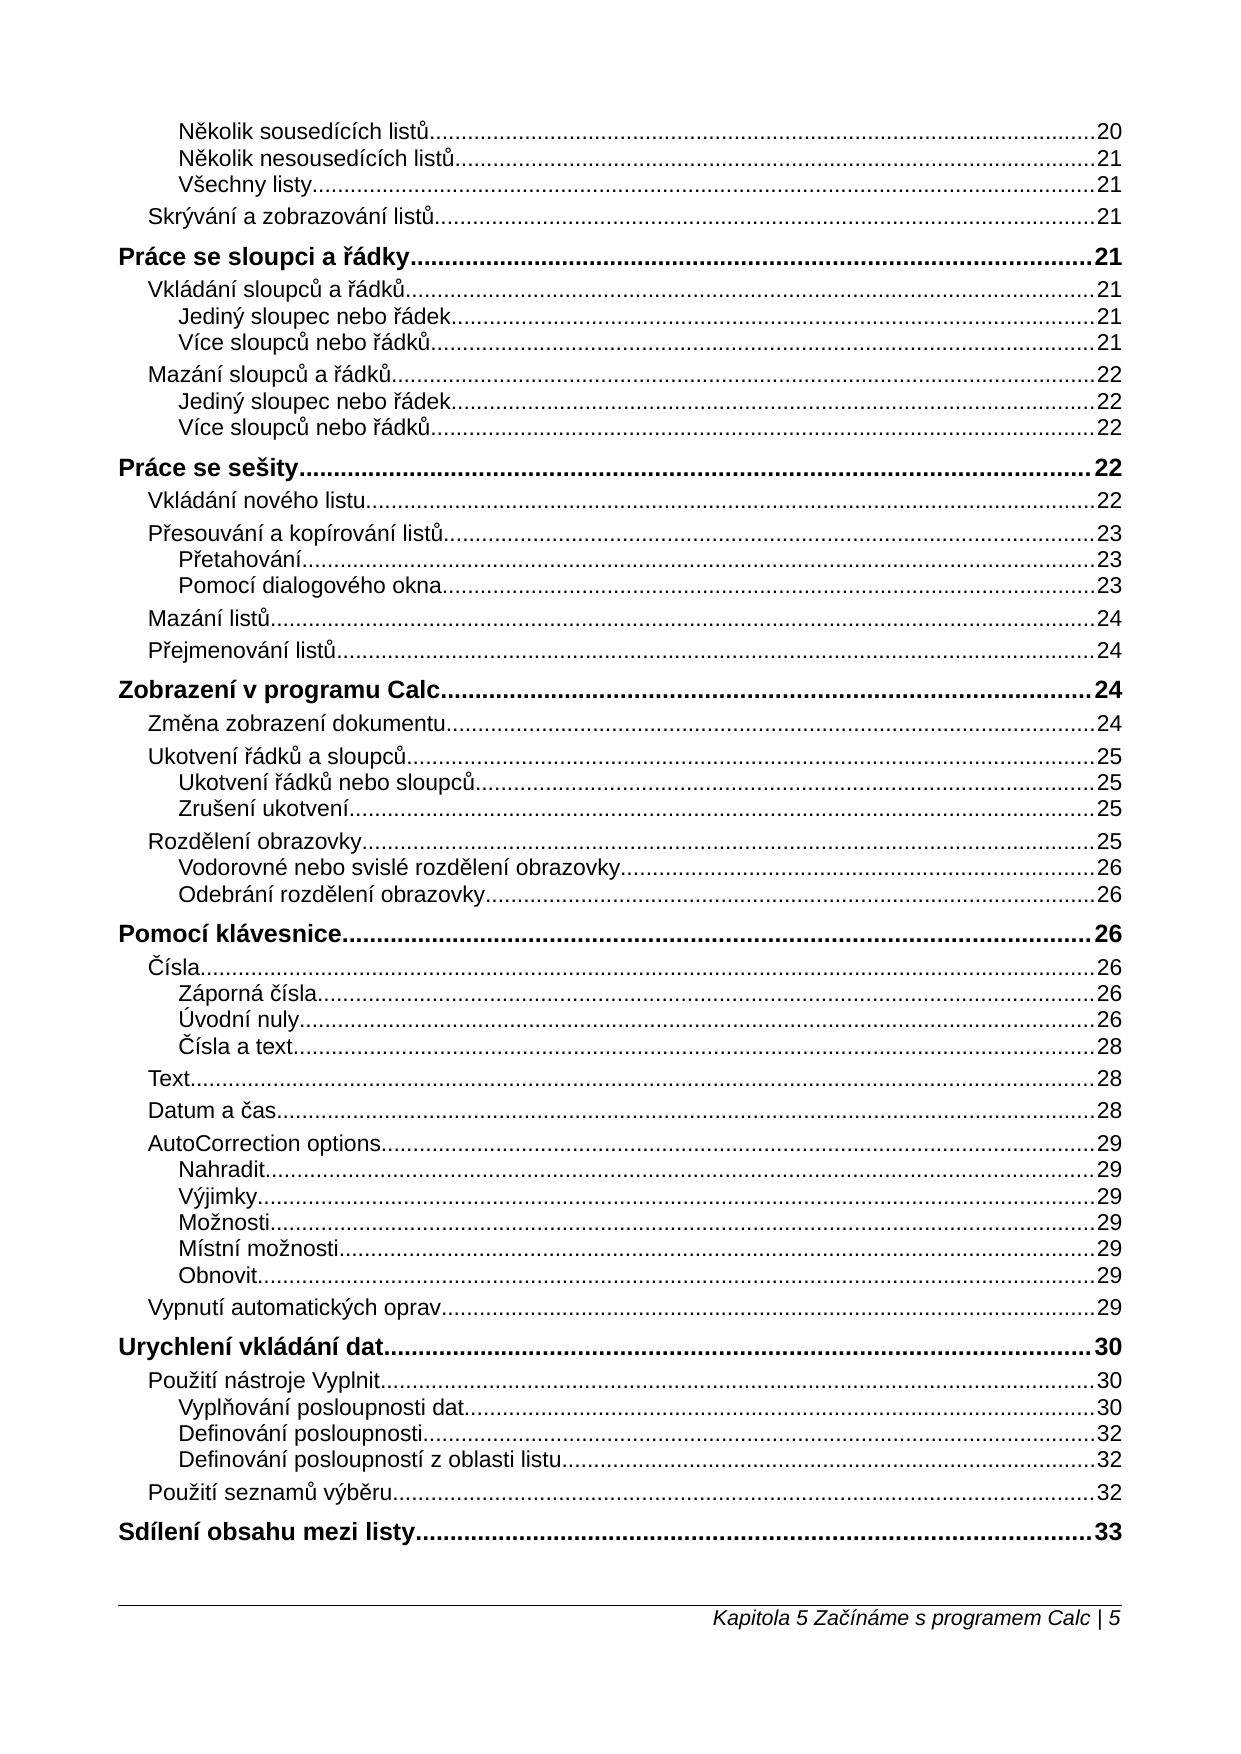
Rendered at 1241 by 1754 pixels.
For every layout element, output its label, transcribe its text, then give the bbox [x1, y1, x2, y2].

text Vyplňování posloupnosti dat 30 [178, 1393, 1122, 1420]
text Více sloupců nebo řádků 22 [178, 414, 1122, 441]
text Vkládání sloupců a řádků 21 [148, 276, 1122, 303]
text Použití nástroje Vyplnit 30 [148, 1367, 1122, 1393]
text Text 28 [148, 1065, 1122, 1091]
text Použití seznamů výběru 32 [148, 1479, 1122, 1505]
text Místní možnosti 29 [178, 1235, 1122, 1262]
text Zobrazení v programu Calc 24 [118, 676, 1122, 704]
text Zrušení ukotvení 25 [178, 795, 1122, 822]
text Pomocí dialogového okna 23 [178, 572, 1122, 599]
text Jediný sloupec nebo řádek 21 [178, 303, 1122, 329]
text Pomocí klávesnice 26 [118, 919, 1122, 948]
text Vypnutí automatických oprav 29 [148, 1294, 1122, 1320]
text Více sloupců nebo řádků 21 [178, 329, 1122, 355]
text Skrývání a zobrazování listů 21 [148, 203, 1122, 229]
text Definování posloupností z oblasti listu 32 [178, 1446, 1122, 1473]
text Datum a čas 28 [148, 1097, 1122, 1124]
text Nahradit 29 [178, 1156, 1122, 1183]
text Práce se sešity 22 [118, 452, 1122, 481]
text Přesouvání a kopírování listů 23 [148, 520, 1122, 546]
text Mazání sloupců a řádků 22 [148, 361, 1122, 388]
text Všechny listy 21 [178, 171, 1122, 197]
text Urychlení vkládání dat 30 [118, 1332, 1122, 1361]
text Odebrání rozdělení obrazovky 26 [178, 881, 1122, 907]
text Sdílení obsahu mezi listy 33 [118, 1517, 1122, 1546]
text Obnovit 29 [178, 1262, 1122, 1288]
text Několik sousedících listů 20 [178, 118, 1122, 144]
text Ukotvení řádků a sloupců 25 [148, 743, 1122, 769]
text Mazání listů 24 [148, 605, 1122, 631]
text Přetahování 23 [178, 546, 1122, 572]
text Několik nesousedících listů 21 [178, 144, 1122, 171]
text Možnosti 29 [178, 1209, 1122, 1235]
text Úvodní nuly 26 [178, 1006, 1122, 1033]
text Práce se sloupci a řádky 21 [118, 242, 1122, 270]
text Vodorovné nebo svislé rozdělení obrazovky 26 [178, 854, 1122, 881]
text Čísla a text 28 [178, 1033, 1122, 1059]
text Vkládání nového listu 22 [148, 487, 1122, 514]
text Definování posloupnosti 32 [178, 1420, 1122, 1446]
text Záporná čísla 26 [178, 980, 1122, 1006]
text Ukotvení řádků nebo sloupců 25 [178, 769, 1122, 795]
text Rozdělení obrazovky 25 [148, 828, 1122, 854]
text Změna zobrazení dokumentu 24 [148, 710, 1122, 737]
text Jediný sloupec nebo řádek 22 [178, 388, 1122, 414]
text Čísla 26 [148, 954, 1122, 980]
text Přejmenování listů 24 [148, 637, 1122, 663]
text Výjimky 29 [178, 1183, 1122, 1209]
text AutoCorrection options 29 [148, 1130, 1122, 1156]
